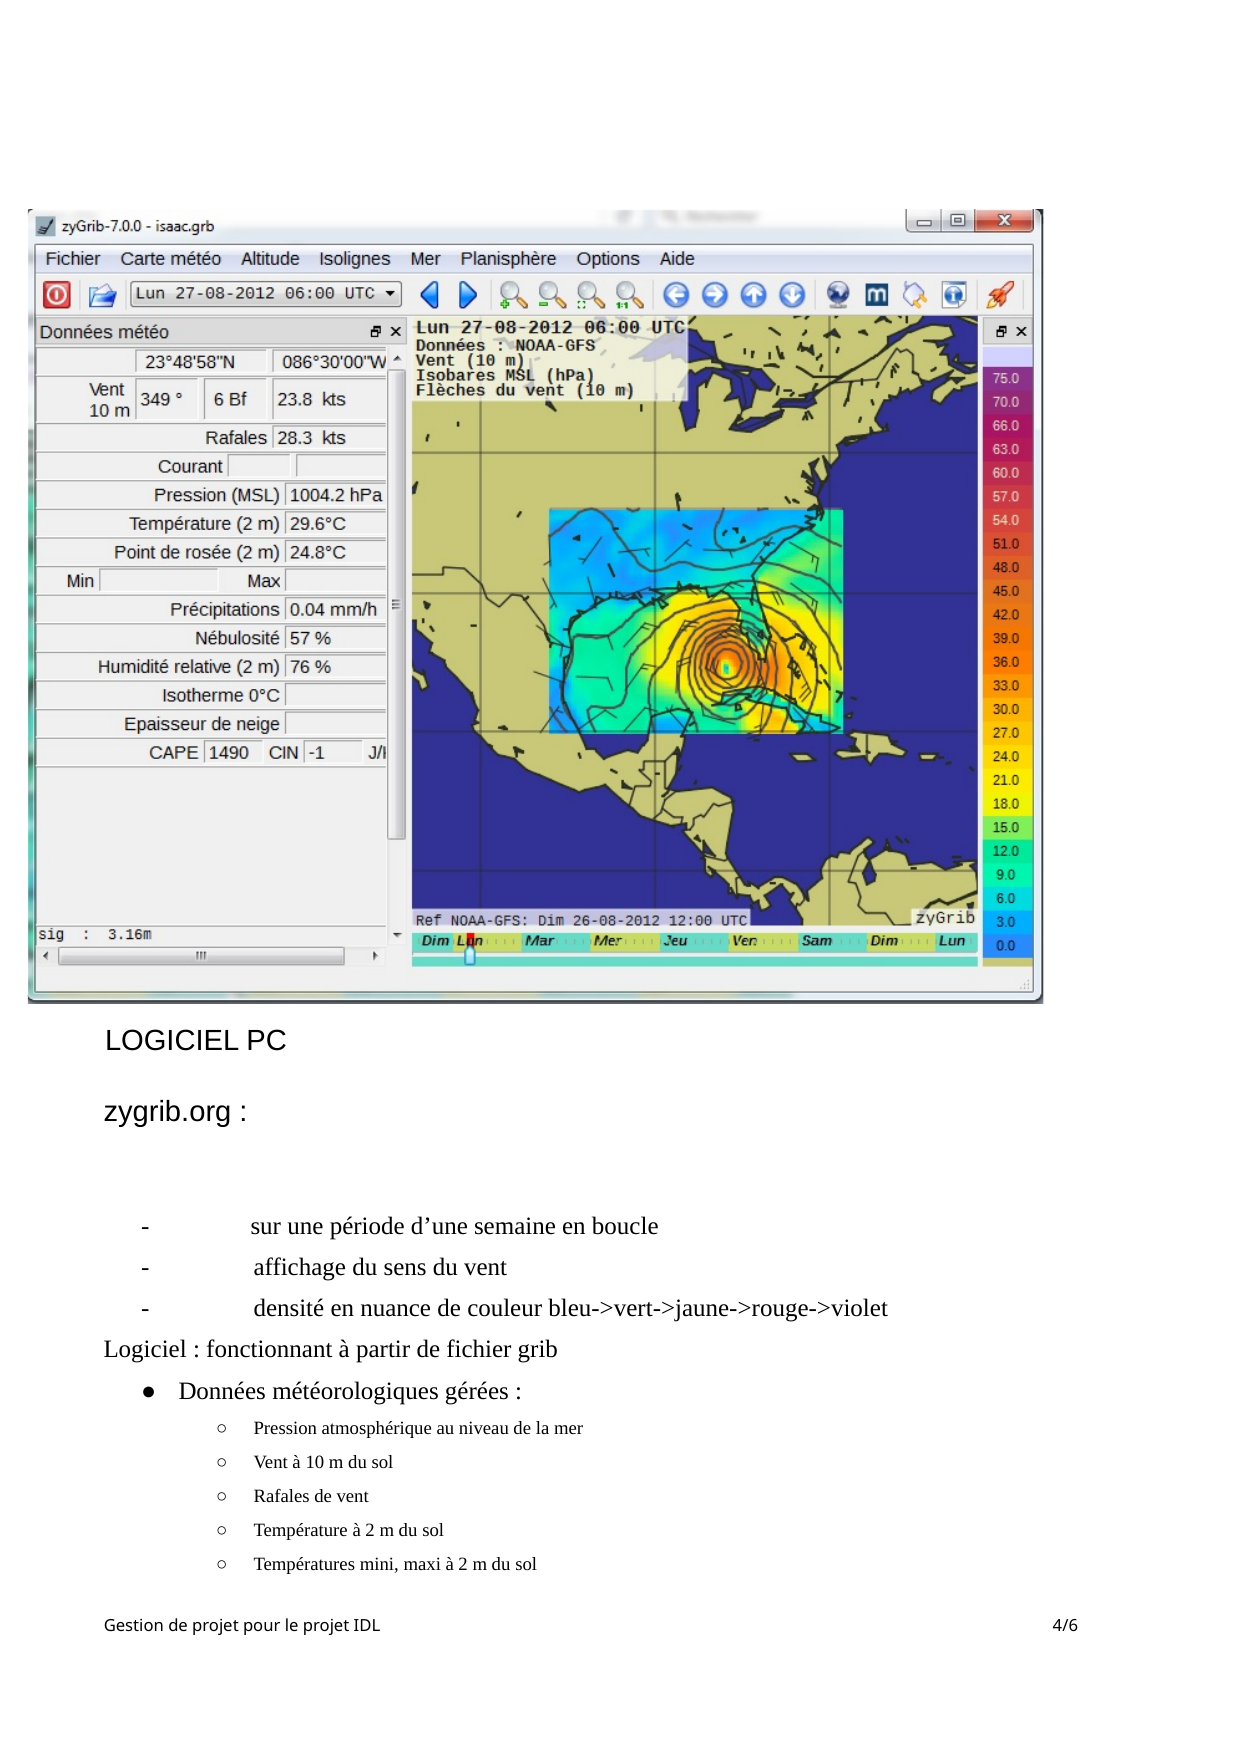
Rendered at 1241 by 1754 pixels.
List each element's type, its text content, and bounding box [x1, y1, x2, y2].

list affichage du sens du vent [141, 1252, 1078, 1281]
list Pression atmosphérique au niveau de la mer [216, 1417, 1078, 1438]
list Rafales de vent [216, 1485, 1078, 1507]
subtitle LOGICIEL PC [105, 234, 1078, 1056]
list Température à 2 m du sol [216, 1519, 1078, 1541]
picture [27, 209, 1044, 1004]
subtitle zygrib.org : [103, 1094, 1078, 1127]
list densité en nuance de couleur bleu->vert->jaune->rouge->violet [141, 1293, 1078, 1322]
list Données météorologiques gérées : [141, 1376, 1078, 1404]
text - sur une période d’une semaine en boucle [103, 1211, 1078, 1239]
list Températures mini, maxi à 2 m du sol [216, 1553, 1078, 1575]
text Logiciel : fonctionnant à partir de fichier grib [103, 1334, 1078, 1363]
list Vent à 10 m du sol [216, 1451, 1078, 1473]
